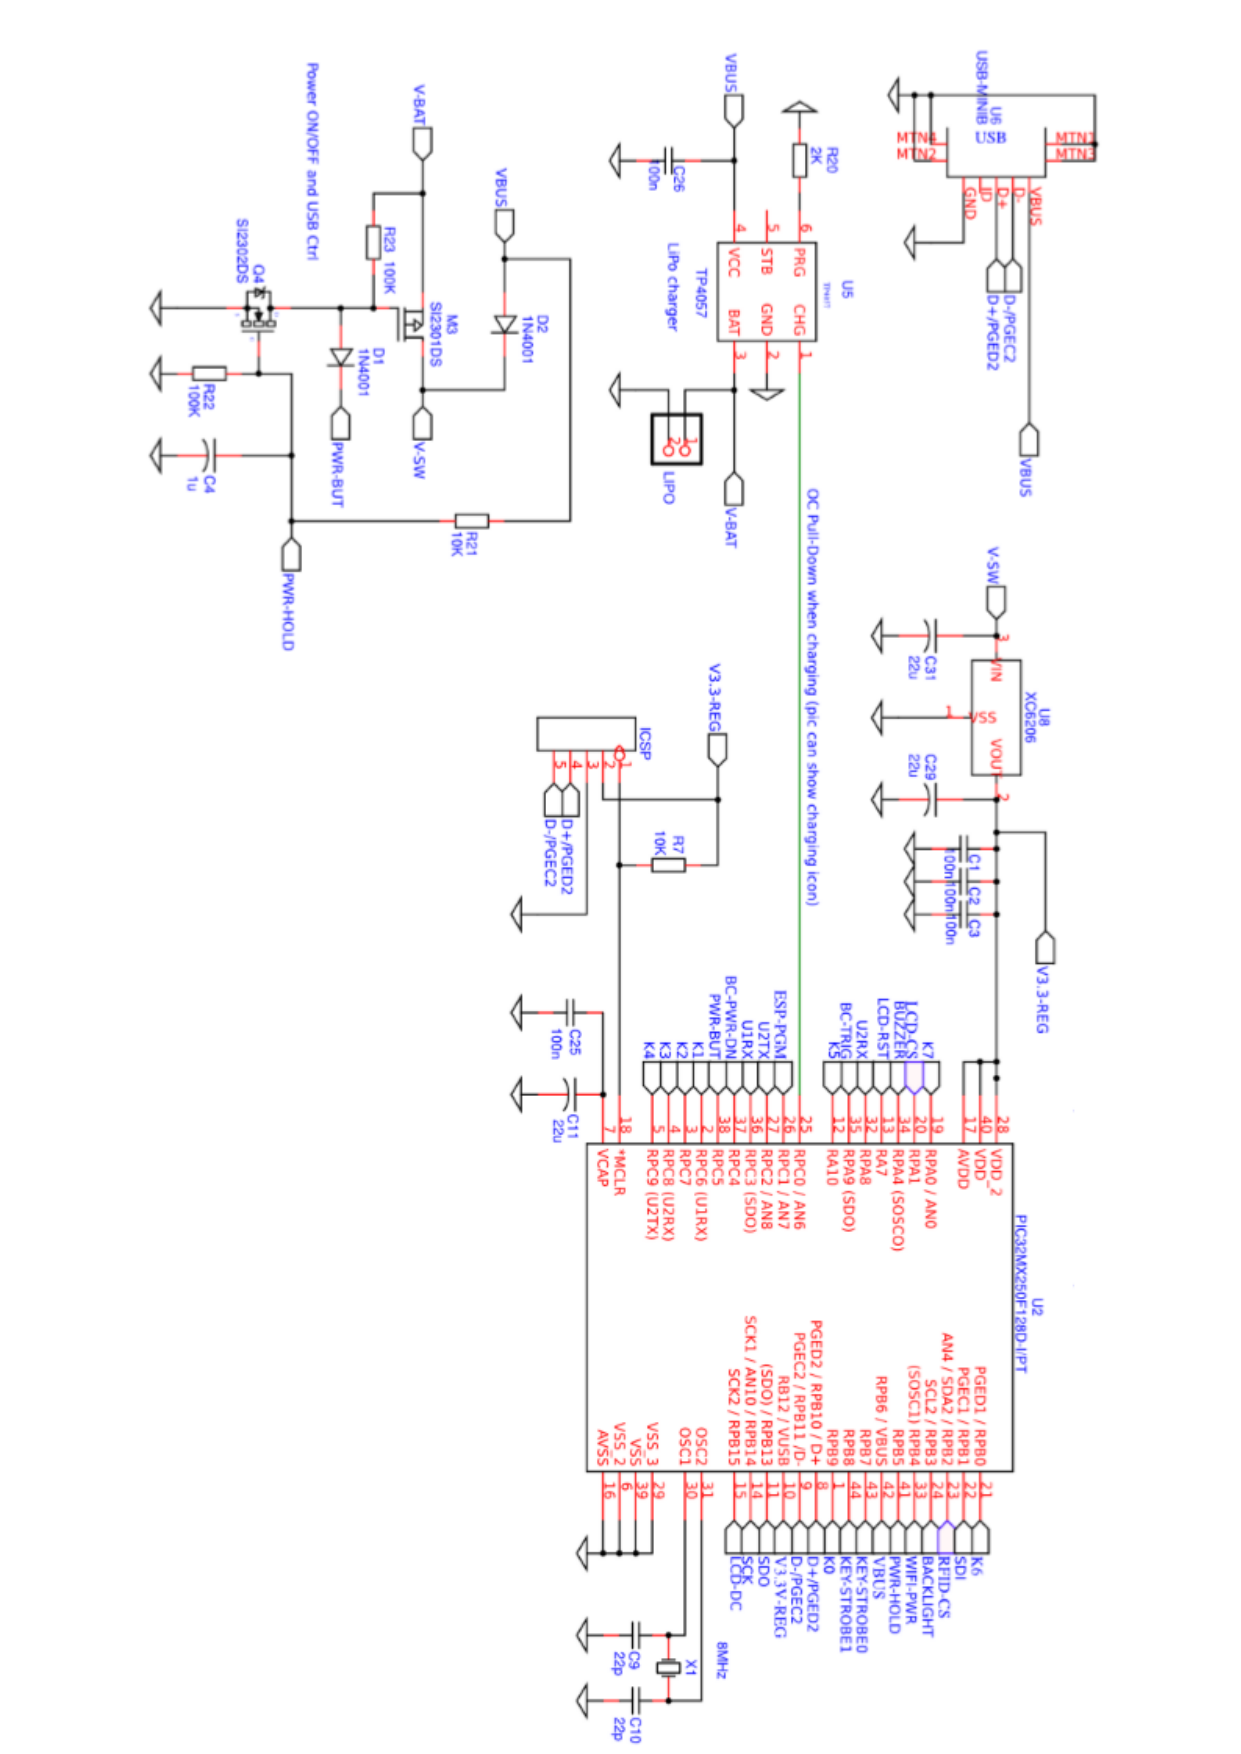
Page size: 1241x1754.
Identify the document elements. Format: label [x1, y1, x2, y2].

picture [130, 47, 1109, 1754]
